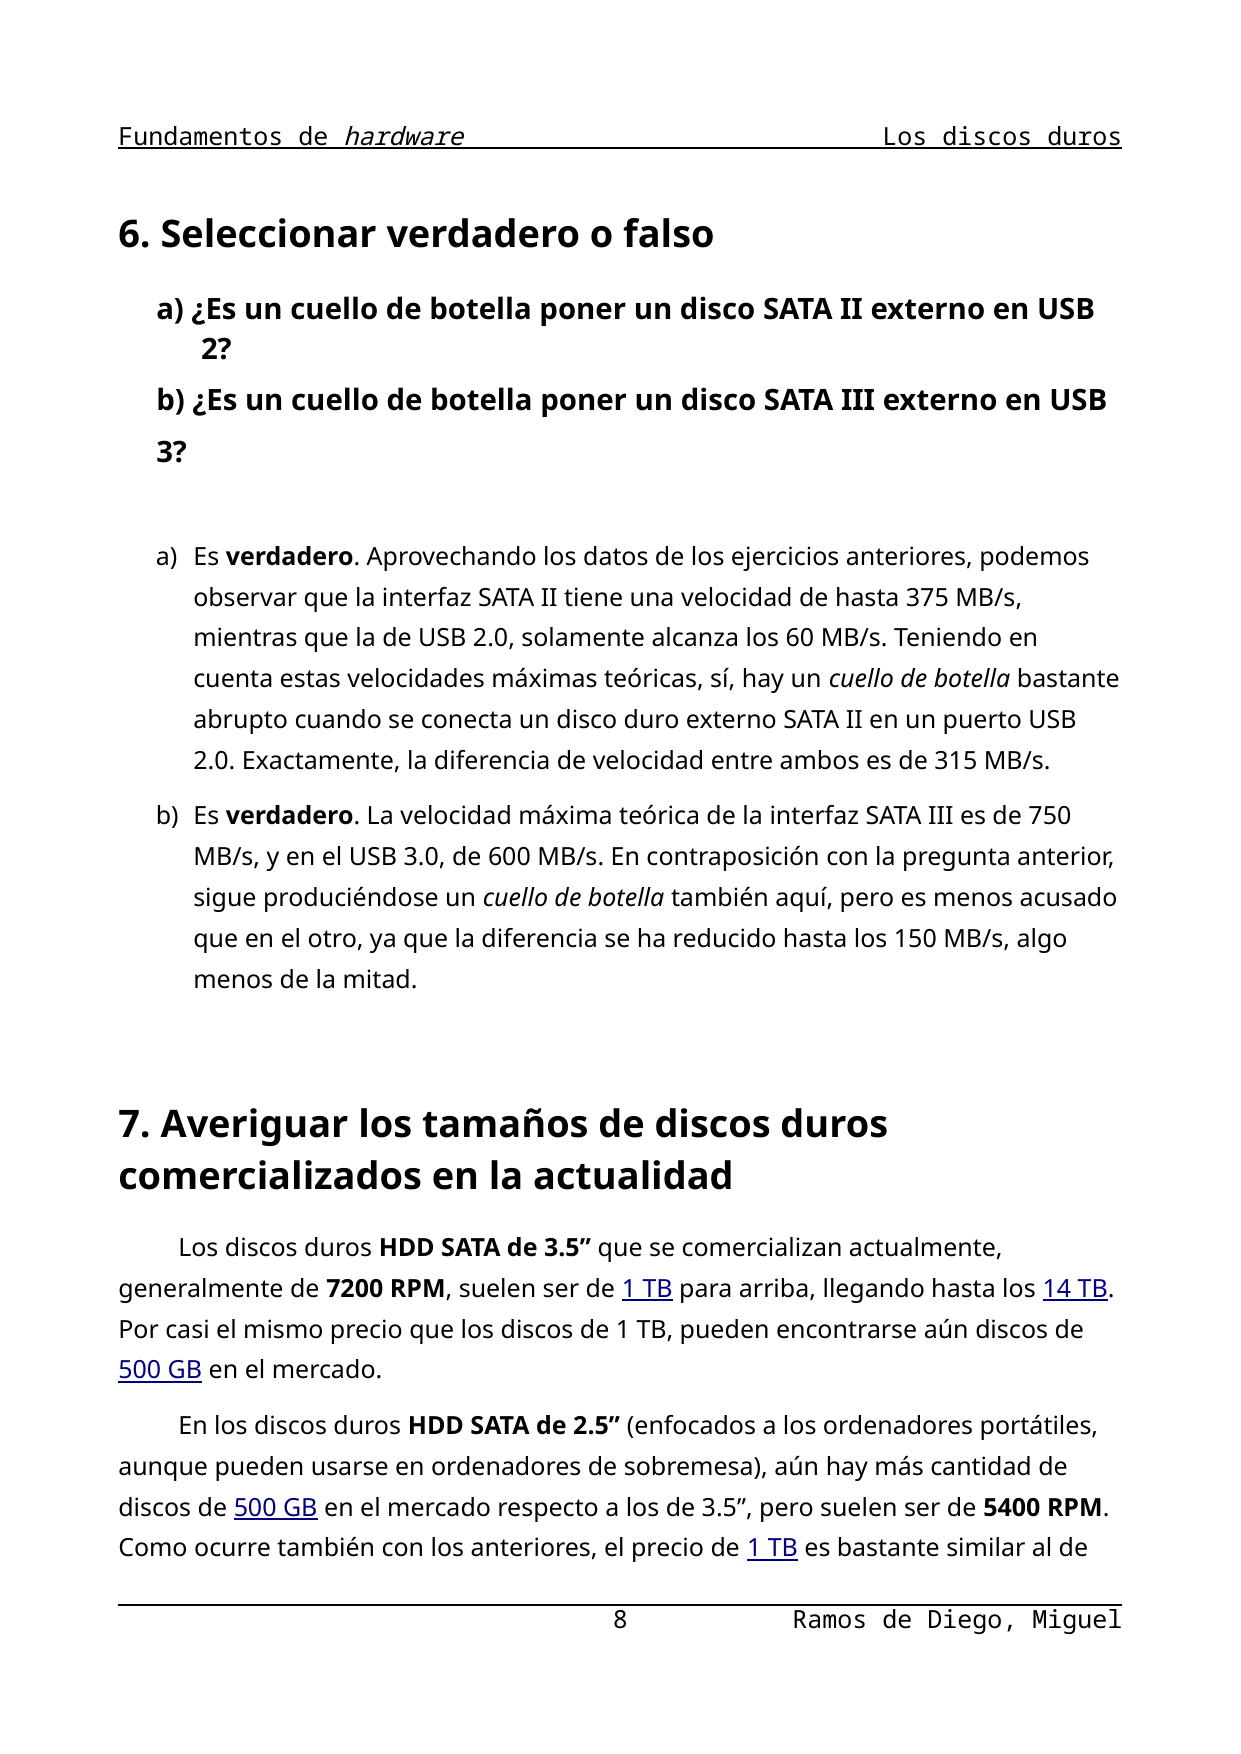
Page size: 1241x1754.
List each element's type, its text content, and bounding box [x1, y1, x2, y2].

list Es verdadero. Aprovechando los datos de los ejercicios anteriores, podemos observar que la interfaz SATA II tiene una velocidad de hasta 375 MB/s, mientras que la de USB 2.0, solamente alcanza los 60 MB/s. Teniendo en cuenta estas velocidades máximas teóricas, sí, hay un cuello de botella bastante abrupto cuando se conecta un disco duro externo SATA II en un puerto USB 2.0. Exactamente, la diferencia de velocidad entre ambos es de 315 MB/s. [156, 538, 1122, 777]
subtitle 7. Averiguar los tamaños de discos duros comercializados en la actualidad [118, 1097, 1122, 1200]
subtitle b) ¿Es un cuello de botella poner un disco SATA III externo en USB [156, 379, 1122, 419]
text En los discos duros HDD SATA de 2.5” (enfocados a los ordenadores portátiles, aunque pueden usarse en ordenadores de sobremesa), aún hay más cantidad de discos de 500 GB en el mercado respecto a los de 3.5”, pero suelen ser de 5400 RPM. Como ocurre también con los anteriores, el precio de 1 TB es bastante similar al de [118, 1408, 1122, 1564]
subtitle 6. Seleccionar verdadero o falso [118, 206, 1122, 258]
list Es verdadero. La velocidad máxima teórica de la interfaz SATA III es de 750 MB/s, y en el USB 3.0, de 600 MB/s. En contraposición con la pregunta anterior, sigue produciéndose un cuello de botella también aquí, pero es menos acusado que en el otro, ya que la diferencia se ha reducido hasta los 150 MB/s, algo menos de la mitad. [156, 798, 1122, 995]
subtitle a) ¿Es un cuello de botella poner un disco SATA II externo en USB 2? [156, 288, 1122, 368]
text Los discos duros HDD SATA de 3.5” que se comercializan actualmente, generalmente de 7200 RPM, suelen ser de 1 TB para arriba, llegando hasta los 14 TB. Por casi el mismo precio que los discos de 1 TB, pueden encontrarse aún discos de 500 GB en el mercado. [118, 1230, 1122, 1386]
subtitle 3? [156, 431, 1122, 471]
